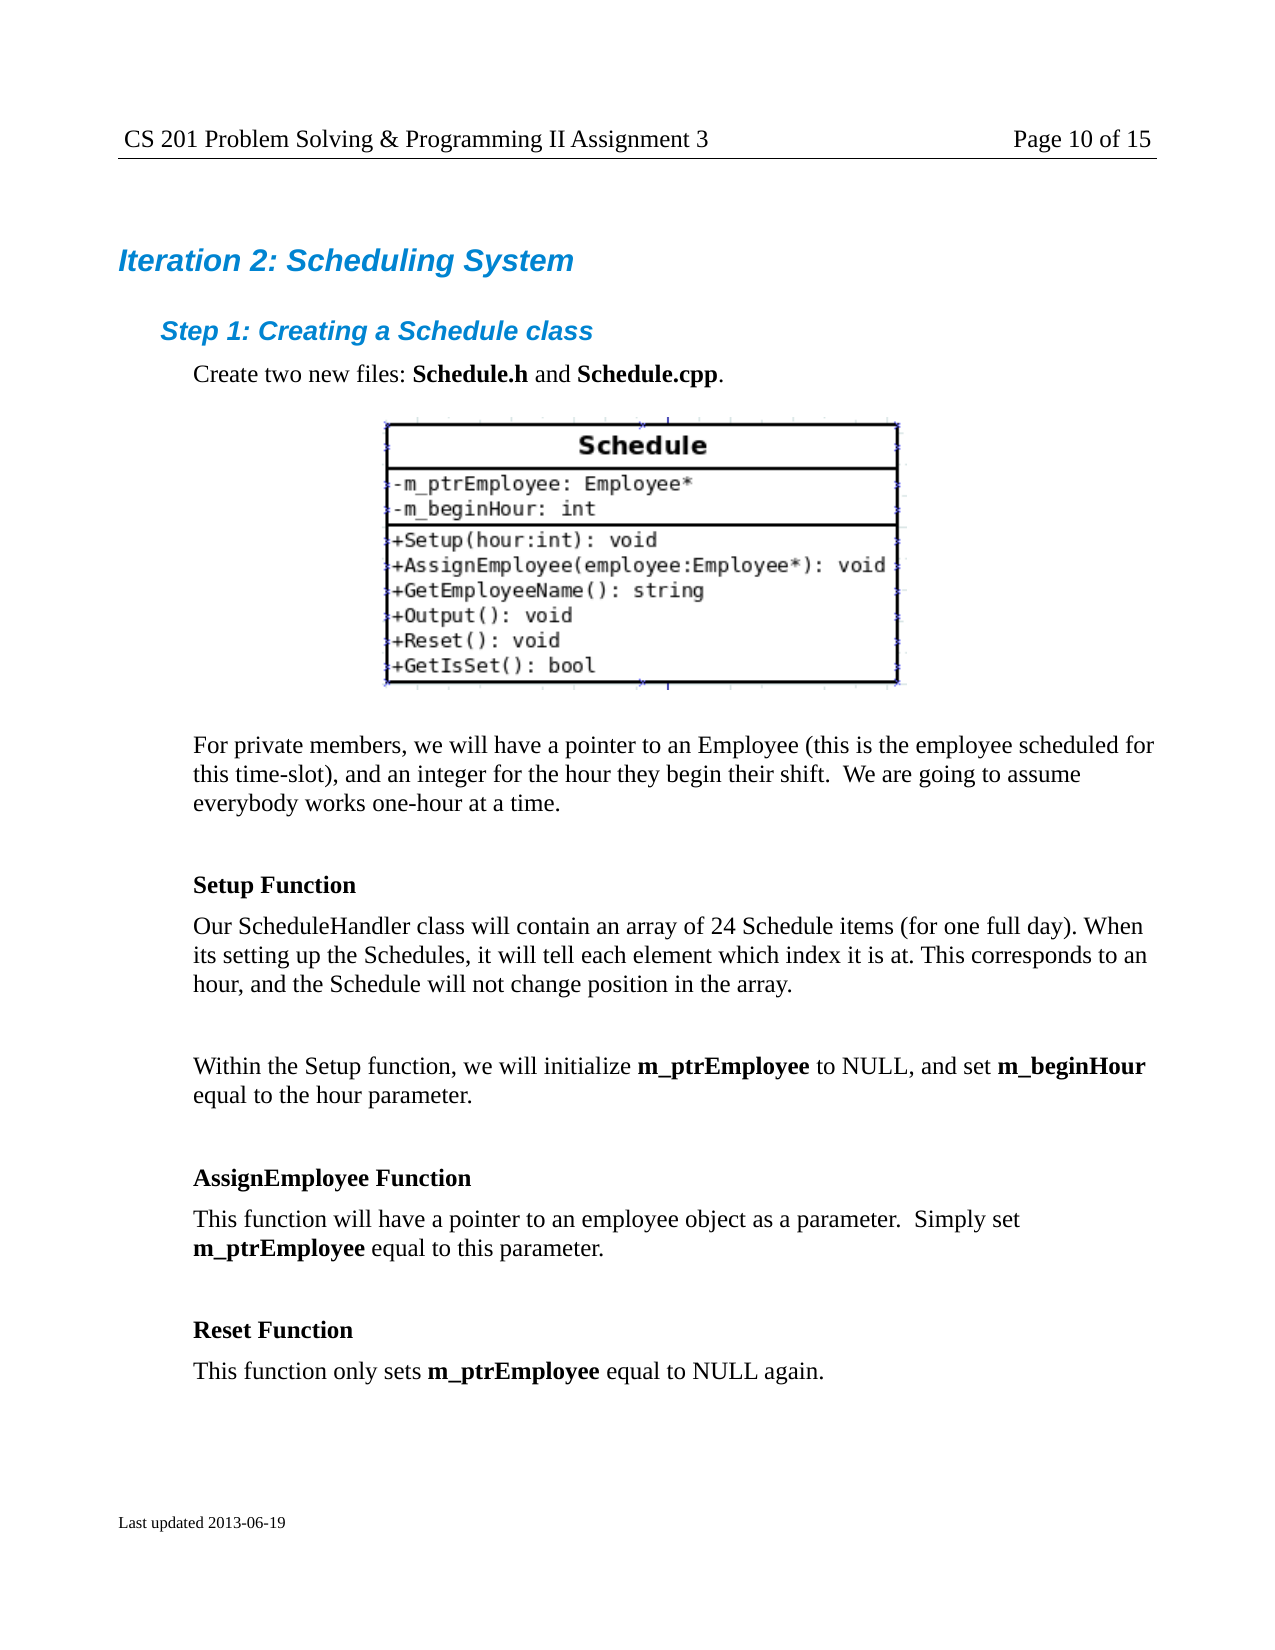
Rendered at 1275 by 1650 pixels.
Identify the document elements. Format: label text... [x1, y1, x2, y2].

text Setup Function [193, 870, 1157, 899]
picture [381, 417, 907, 690]
text For private members, we will have a pointer to an Employee (this is the employee scheduled for this time-slot), and an integer for the hour they begin their shift. We are going to assume everybody works one-hour at a time. [193, 730, 1157, 816]
subtitle Step 1: Creating a Schedule class [160, 315, 1157, 346]
text This function only sets m_ptrEmployee equal to NULL again. [193, 1356, 1157, 1385]
text AssignEmployee Function [193, 1163, 1157, 1191]
subtitle Iteration 2: Scheduling System [118, 242, 1157, 278]
text Reset Function [193, 1315, 1157, 1344]
text Create two new files: Schedule.h and Schedule.cpp. [193, 359, 1157, 388]
text Within the Setup function, we will initialize m_ptrEmployee to NULL, and set m_beginHour equal to the hour parameter. [193, 1051, 1157, 1109]
text Our ScheduleHandler class will contain an array of 24 Schedule items (for one full day). When its setting up the Schedules, it will tell each element which index it is at. This corresponds to an hour, and the Schedule will not change position in the array. [193, 911, 1157, 998]
text This function will have a pointer to an employee object as a parameter. Simply set m_ptrEmployee equal to this parameter. [193, 1204, 1157, 1261]
